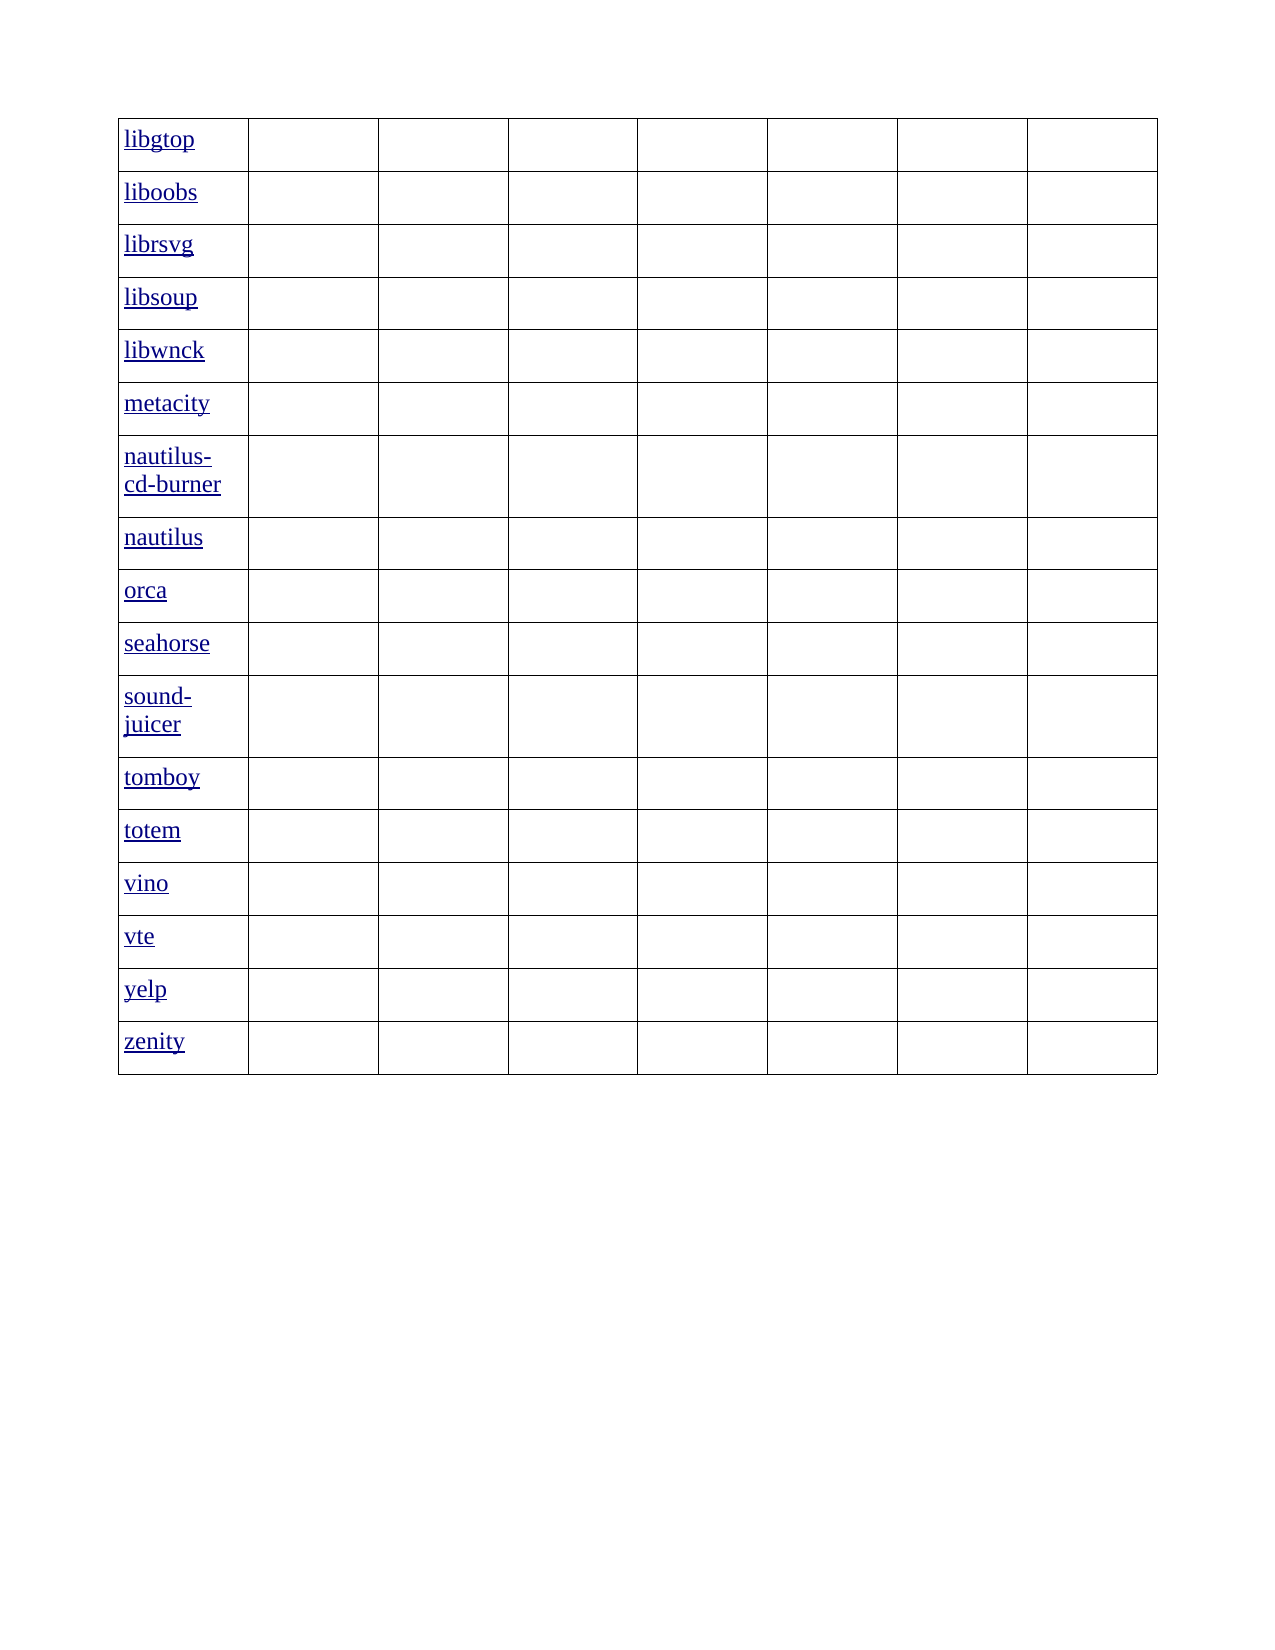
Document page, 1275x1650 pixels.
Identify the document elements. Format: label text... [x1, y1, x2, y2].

table_cell [898, 172, 1027, 224]
table_cell [379, 383, 508, 435]
table_cell [638, 383, 767, 435]
table_cell nautilus-cd-burner [119, 436, 248, 517]
table_cell [768, 225, 897, 277]
table_cell [379, 676, 508, 757]
table_cell nautilus [119, 518, 248, 569]
table_cell [1028, 172, 1157, 224]
table_cell libgtop [119, 119, 248, 171]
table_cell [509, 330, 637, 382]
table_cell [898, 278, 1027, 329]
table_cell [1028, 436, 1157, 517]
table_cell [768, 623, 897, 675]
table_cell [249, 330, 378, 382]
table_cell [768, 518, 897, 569]
table_cell [638, 225, 767, 277]
table_cell [768, 758, 897, 809]
table_cell seahorse [119, 623, 248, 675]
table_cell [768, 330, 897, 382]
table_cell [638, 278, 767, 329]
table_cell [249, 518, 378, 569]
table_cell [1028, 570, 1157, 622]
table_cell [509, 676, 637, 757]
table_cell [768, 1022, 897, 1073]
table_cell [249, 436, 378, 517]
table_cell [1028, 758, 1157, 809]
table_cell [768, 810, 897, 862]
table_cell [509, 810, 637, 862]
table_cell [509, 278, 637, 329]
table_cell [898, 758, 1027, 809]
table_cell [249, 383, 378, 435]
table_cell [249, 676, 378, 757]
table_cell [1028, 916, 1157, 968]
table_cell [379, 623, 508, 675]
table_cell [509, 758, 637, 809]
table_cell [1028, 330, 1157, 382]
table_cell [1028, 810, 1157, 862]
table_cell [509, 518, 637, 569]
table_cell [1028, 969, 1157, 1021]
table_cell [898, 383, 1027, 435]
table_cell [638, 810, 767, 862]
table_cell [1028, 676, 1157, 757]
table_cell [379, 278, 508, 329]
table_cell [509, 119, 637, 171]
table_cell [1028, 225, 1157, 277]
table_cell [768, 172, 897, 224]
table_cell orca [119, 570, 248, 622]
table_cell tomboy [119, 758, 248, 809]
table_cell [898, 810, 1027, 862]
table_cell [898, 916, 1027, 968]
table_cell [249, 623, 378, 675]
table_cell [249, 278, 378, 329]
table_cell [638, 623, 767, 675]
table_cell [1028, 863, 1157, 915]
table_cell [638, 1022, 767, 1073]
table_cell vte [119, 916, 248, 968]
table_cell [509, 436, 637, 517]
table_cell [898, 863, 1027, 915]
table_cell zenity [119, 1022, 248, 1073]
table_cell [379, 518, 508, 569]
table_cell [379, 810, 508, 862]
table_cell [768, 436, 897, 517]
table_cell [509, 916, 637, 968]
table_cell [898, 623, 1027, 675]
table_cell [638, 119, 767, 171]
table_cell [638, 330, 767, 382]
table_cell [1028, 119, 1157, 171]
table_cell [898, 676, 1027, 757]
table_cell [509, 623, 637, 675]
table_cell [249, 863, 378, 915]
table_cell libsoup [119, 278, 248, 329]
table_cell [638, 172, 767, 224]
table_cell sound-juicer [119, 676, 248, 757]
table_cell [509, 225, 637, 277]
table_cell [768, 119, 897, 171]
table_cell [509, 863, 637, 915]
table_cell [379, 436, 508, 517]
table_cell [638, 969, 767, 1021]
table_cell [379, 1022, 508, 1073]
table_cell [379, 758, 508, 809]
table_cell [768, 969, 897, 1021]
table_cell [898, 436, 1027, 517]
table_cell [638, 518, 767, 569]
table_cell yelp [119, 969, 248, 1021]
table_cell [898, 330, 1027, 382]
table_cell [768, 676, 897, 757]
table_cell [249, 225, 378, 277]
table_cell [509, 383, 637, 435]
table_cell [898, 1022, 1027, 1073]
table_cell totem [119, 810, 248, 862]
table_cell [638, 916, 767, 968]
table_cell [1028, 518, 1157, 569]
table_cell [249, 1022, 378, 1073]
table_cell [249, 119, 378, 171]
table_cell [509, 570, 637, 622]
table_cell [509, 969, 637, 1021]
table_cell libwnck [119, 330, 248, 382]
table_cell [249, 758, 378, 809]
table_cell [379, 172, 508, 224]
table_cell [249, 916, 378, 968]
table_cell metacity [119, 383, 248, 435]
table_cell [638, 570, 767, 622]
table_cell [1028, 383, 1157, 435]
table_cell [898, 969, 1027, 1021]
table_cell [898, 119, 1027, 171]
table_cell [768, 916, 897, 968]
table_cell [379, 916, 508, 968]
table_cell librsvg [119, 225, 248, 277]
table_cell liboobs [119, 172, 248, 224]
table_cell [379, 570, 508, 622]
table_cell [379, 225, 508, 277]
table_cell [249, 810, 378, 862]
table_cell [379, 119, 508, 171]
table_cell [249, 969, 378, 1021]
table_cell [898, 518, 1027, 569]
table_cell [638, 863, 767, 915]
table_cell [509, 172, 637, 224]
table_cell [638, 676, 767, 757]
table_cell [1028, 278, 1157, 329]
table_cell [249, 172, 378, 224]
table_cell [898, 225, 1027, 277]
table_cell [379, 969, 508, 1021]
table_cell [1028, 623, 1157, 675]
table_cell [768, 383, 897, 435]
table_cell [768, 570, 897, 622]
table_cell [898, 570, 1027, 622]
table_cell [379, 863, 508, 915]
table_cell [509, 1022, 637, 1073]
table_cell [1028, 1022, 1157, 1073]
table_cell [768, 278, 897, 329]
table_cell [638, 436, 767, 517]
table_cell [379, 330, 508, 382]
table_cell [768, 863, 897, 915]
table_cell [638, 758, 767, 809]
table_cell [249, 570, 378, 622]
table_cell vino [119, 863, 248, 915]
